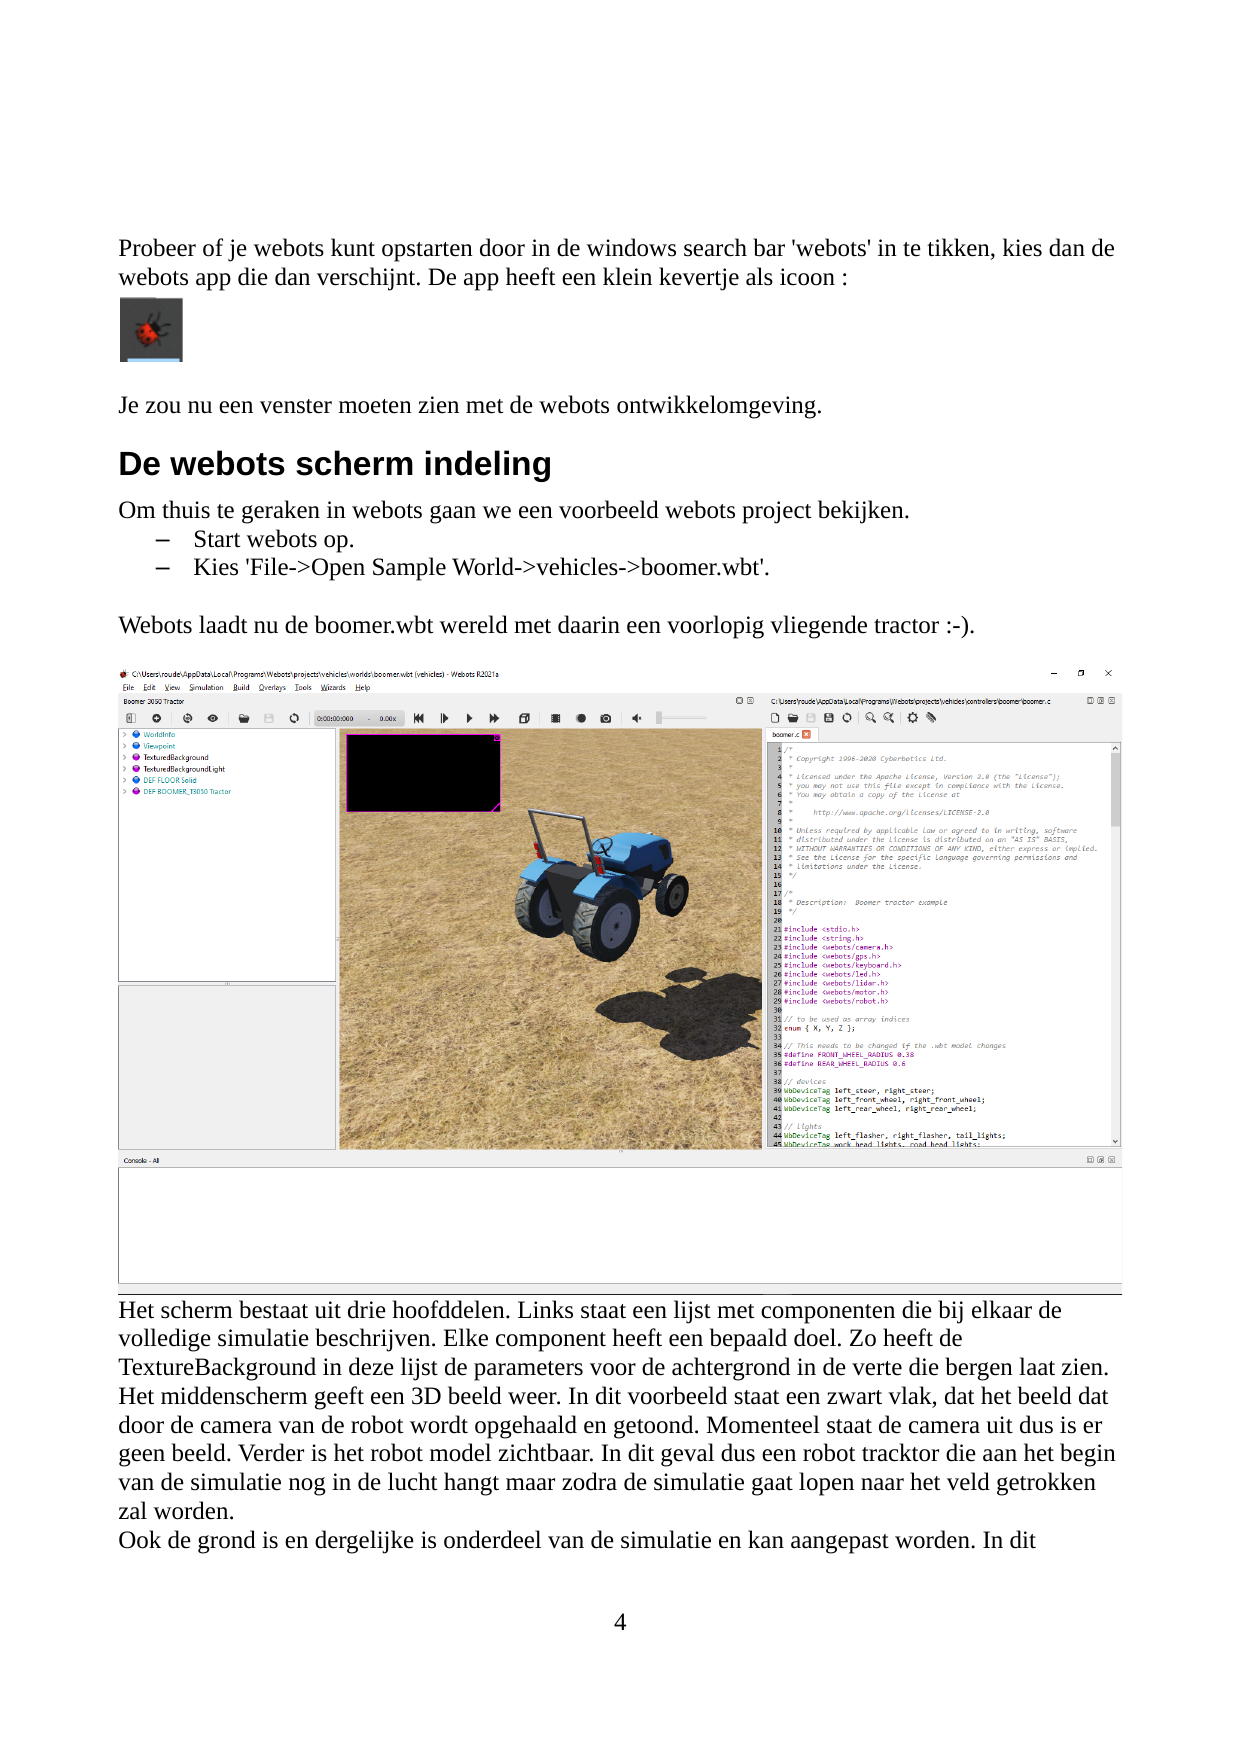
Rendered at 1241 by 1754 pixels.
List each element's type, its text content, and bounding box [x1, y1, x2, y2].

list Start webots op. [156, 524, 1122, 552]
text Ook de grond is en dergelijke is onderdeel van de simulatie en kan aangepast worden. In dit [118, 1525, 1122, 1553]
text Het middenscherm geeft een 3D beeld weer. In dit voorbeeld staat een zwart vlak, dat het beeld dat door de camera van de robot wordt opgehaald en getoond. Momenteel staat de camera uit dus is er geen beeld. Verder is het robot model zichtbaar. In dit geval dus een robot tracktor die aan het begin van de simulatie nog in de lucht hangt maar zodra de simulatie gaat lopen naar het veld getrokken zal worden. [118, 1381, 1122, 1525]
subtitle De webots scherm indeling [118, 444, 1122, 482]
text Webots laadt nu de boomer.wbt wereld met daarin een voorlopig vliegende tractor :-). [118, 610, 1122, 639]
text Om thuis te geraken in webots gaan we een voorbeeld webots project bekijken. [118, 495, 1122, 524]
picture [118, 667, 1123, 1295]
picture [120, 297, 183, 362]
list Kies 'File->Open Sample World->vehicles->boomer.wbt'. [156, 552, 1122, 581]
text Probeer of je webots kunt opstarten door in de windows search bar 'webots' in te tikken, kies dan de webots app die dan verschijnt. De app heeft een klein kevertje als icoon : [118, 233, 1122, 291]
text Je zou nu een venster moeten zien met de webots ontwikkelomgeving. [118, 390, 1122, 419]
text Het scherm bestaat uit drie hoofddelen. Links staat een lijst met componenten die bij elkaar de volledige simulatie beschrijven. Elke component heeft een bepaald doel. Zo heeft de TextureBackground in deze lijst de parameters voor de achtergrond in de verte die bergen laat zien. [118, 1295, 1122, 1381]
